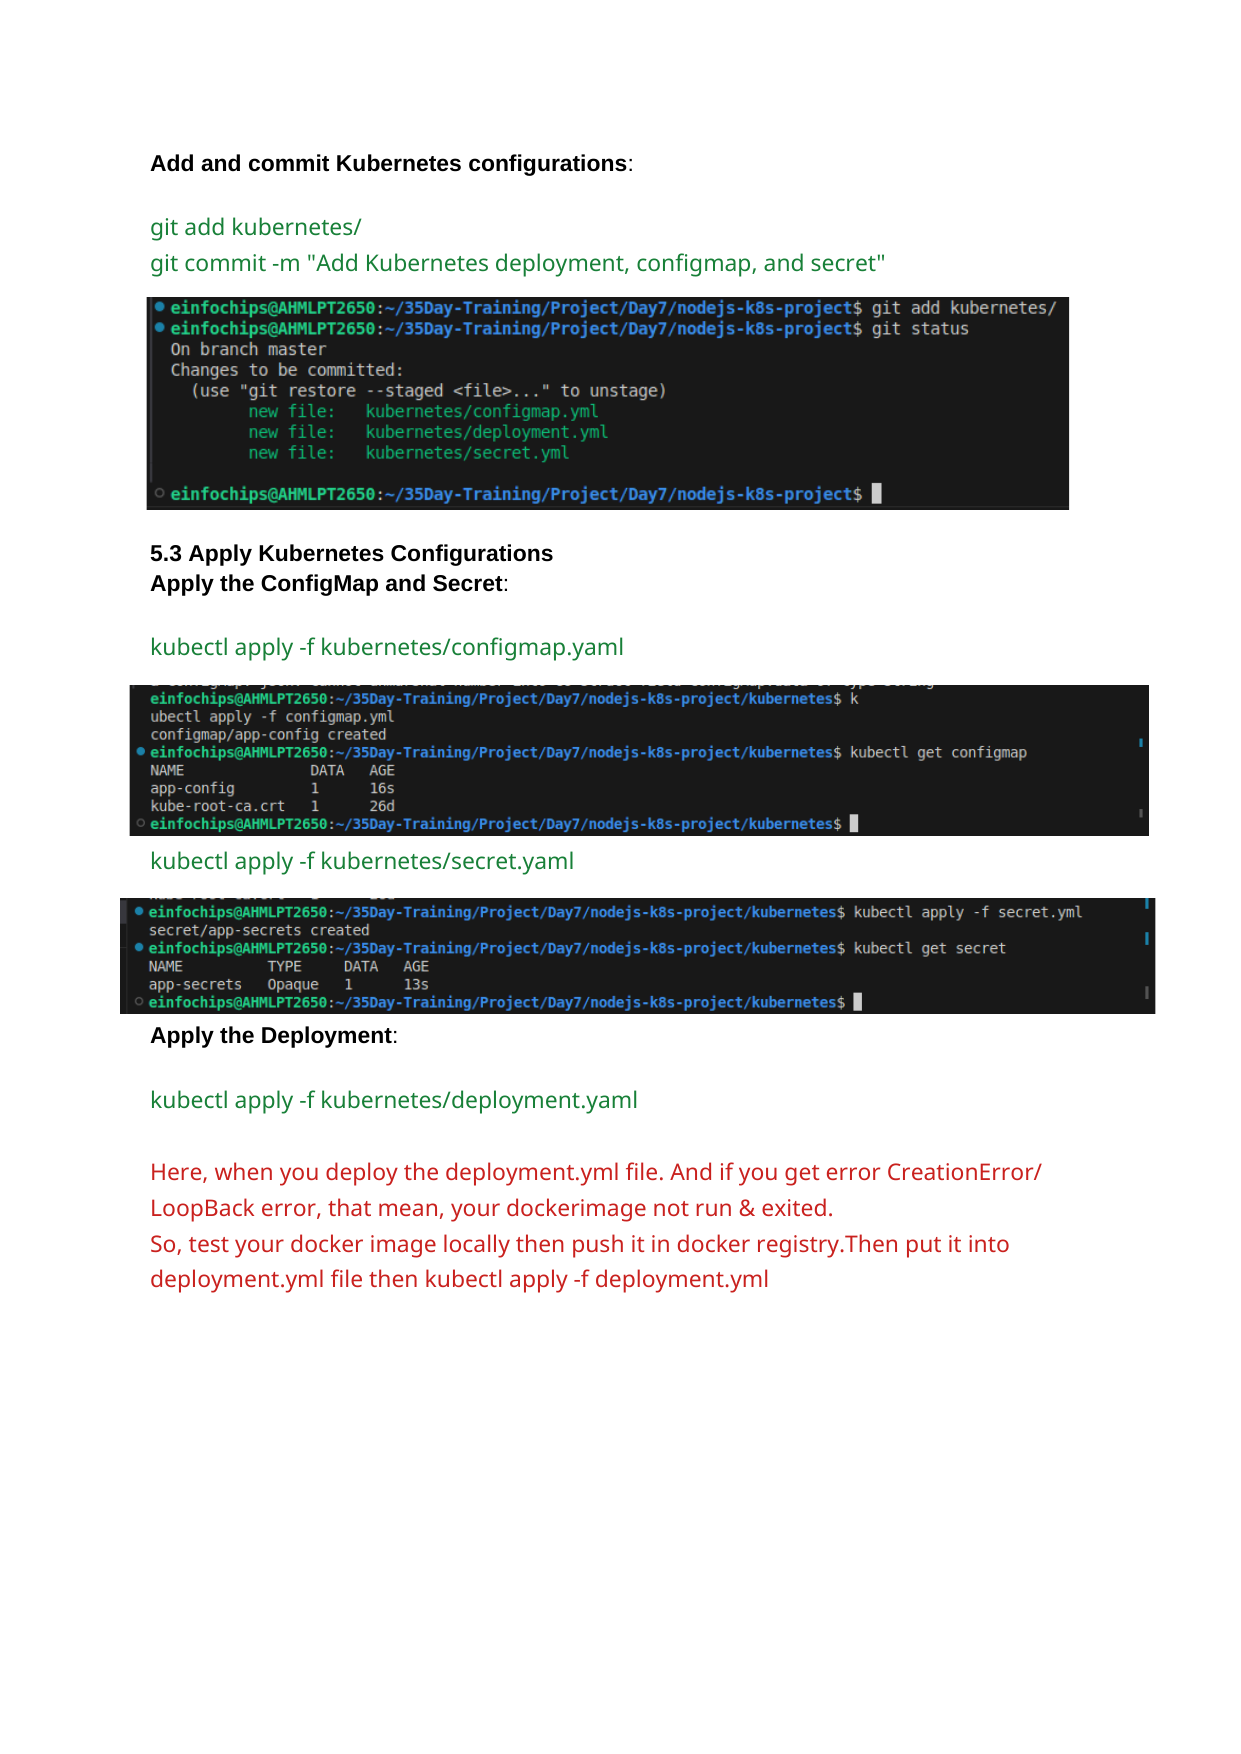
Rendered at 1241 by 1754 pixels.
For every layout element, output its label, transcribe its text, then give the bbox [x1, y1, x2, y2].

text git commit -m "Add Kubernetes deployment, configmap, and secret" [150, 247, 1090, 278]
text [150, 667, 1090, 718]
picture [120, 898, 1156, 1014]
picture [146, 460, 1070, 510]
text Here, when you deploy the deployment.yml file. And if you get error CreationError/ LoopBack error, that mean, your dockerimage not run & exited. So, test your docker image locally then push it in docker registry.Then put it into deployment.yml file then kubectl apply -f deployment.yml [150, 1156, 1090, 1295]
picture [129, 718, 1149, 836]
text [150, 881, 1090, 898]
subtitle 5.3 Apply Kubernetes Configurations [150, 308, 1090, 566]
text Apply the ConfigMap and Secret: kubectl apply -f kubernetes/configmap.yaml [150, 570, 1090, 662]
text Add and commit Kubernetes configurations: git add kubernetes/ [150, 150, 1090, 242]
text Apply the Deployment: kubectl apply -f kubernetes/deployment.yaml [150, 1014, 1090, 1115]
text kubectl apply -f kubernetes/secret.yaml [150, 836, 1090, 876]
